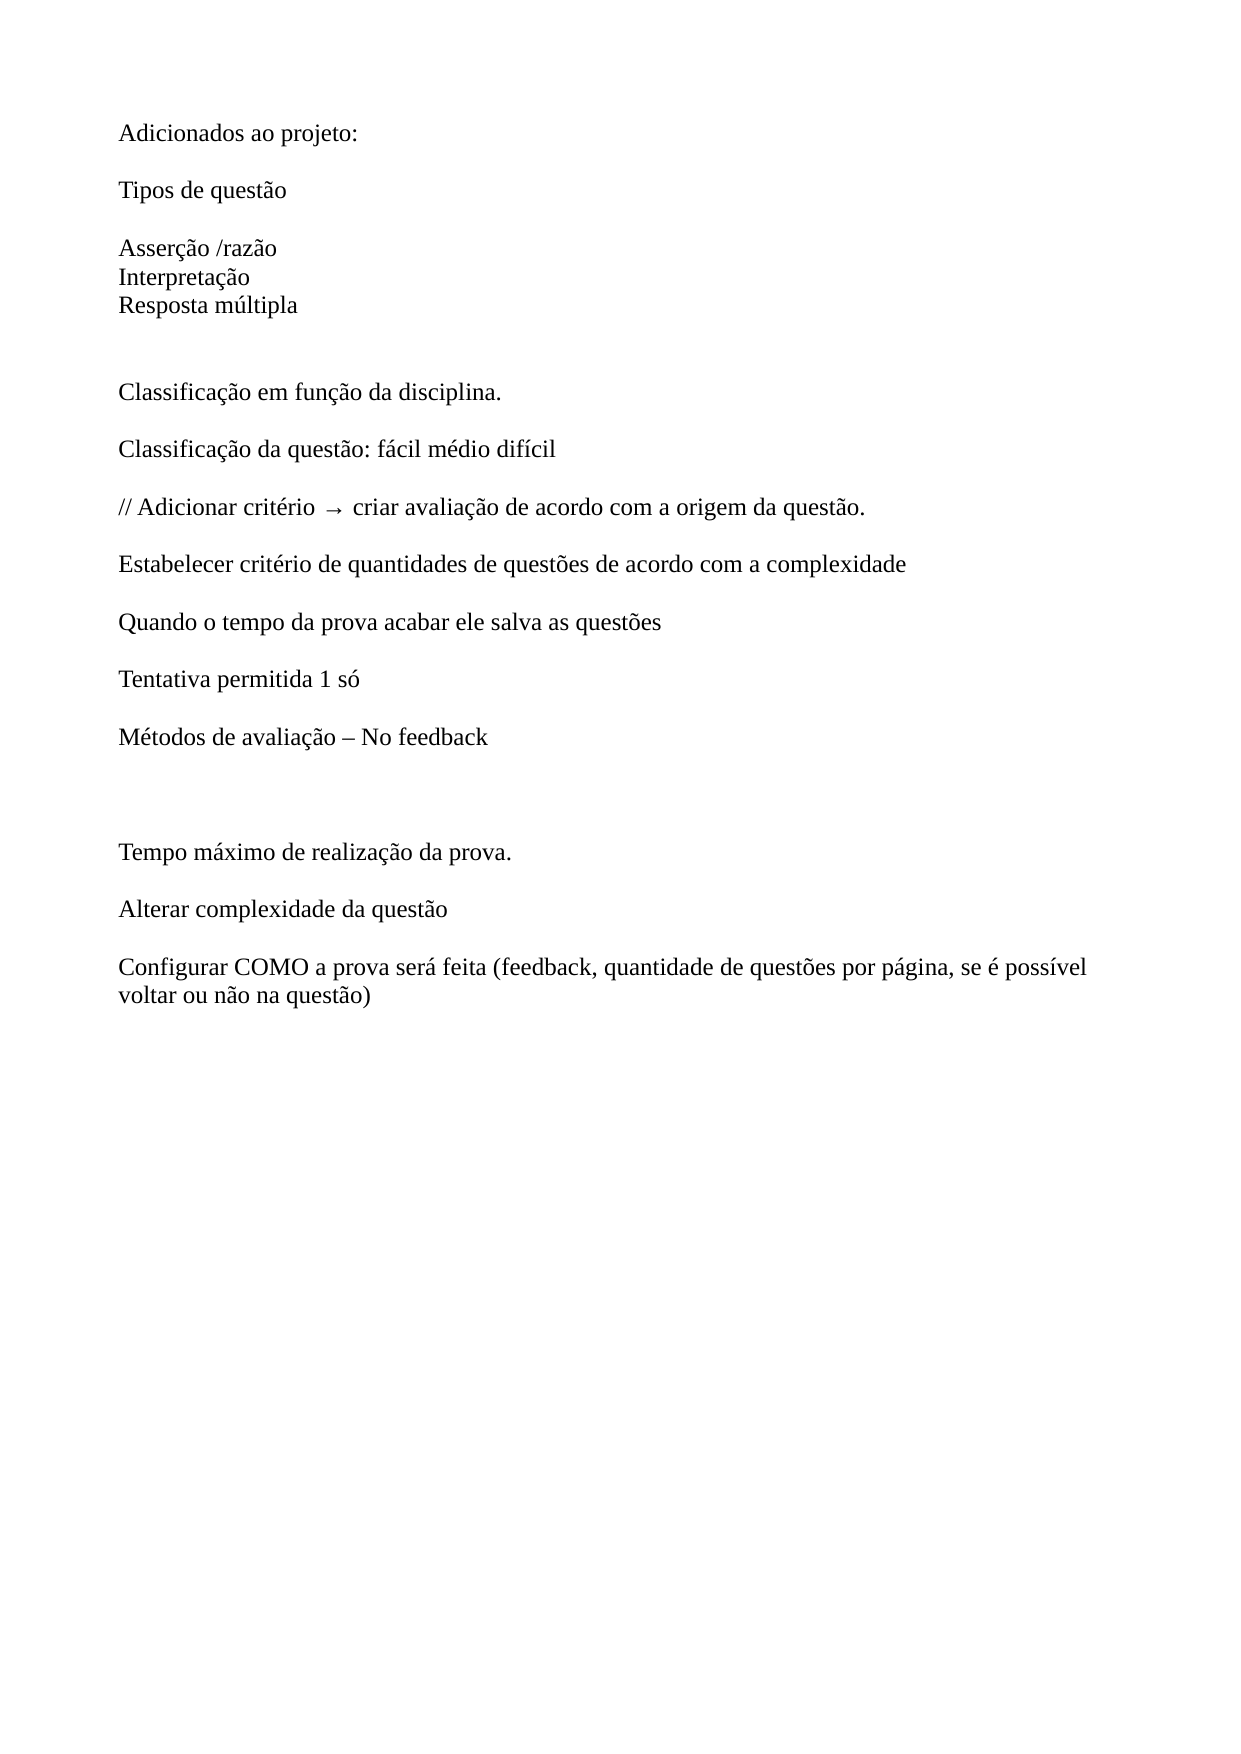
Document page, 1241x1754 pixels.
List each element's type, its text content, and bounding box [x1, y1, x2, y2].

text Estabelecer critério de quantidades de questões de acordo com a complexidade [118, 549, 1122, 578]
text // Adicionar critério → criar avaliação de acordo com a origem da questão. [118, 492, 1122, 521]
text Classificação da questão: fácil médio difícil [118, 434, 1122, 463]
text Configurar COMO a prova será feita (feedback, quantidade de questões por página, se é possível voltar ou não na questão) [118, 952, 1122, 1009]
text Tempo máximo de realização da prova. [118, 837, 1122, 866]
text Classificação em função da disciplina. [118, 377, 1122, 406]
text Asserção /razão [118, 233, 1122, 262]
text Adicionados ao projeto: [118, 118, 1122, 147]
text Interpretação [118, 262, 1122, 291]
text Resposta múltipla [118, 291, 1122, 319]
text Tentativa permitida 1 só [118, 664, 1122, 693]
text Tipos de questão [118, 176, 1122, 204]
text Alterar complexidade da questão [118, 894, 1122, 923]
text Quando o tempo da prova acabar ele salva as questões [118, 607, 1122, 636]
text Métodos de avaliação – No feedback [118, 722, 1122, 751]
